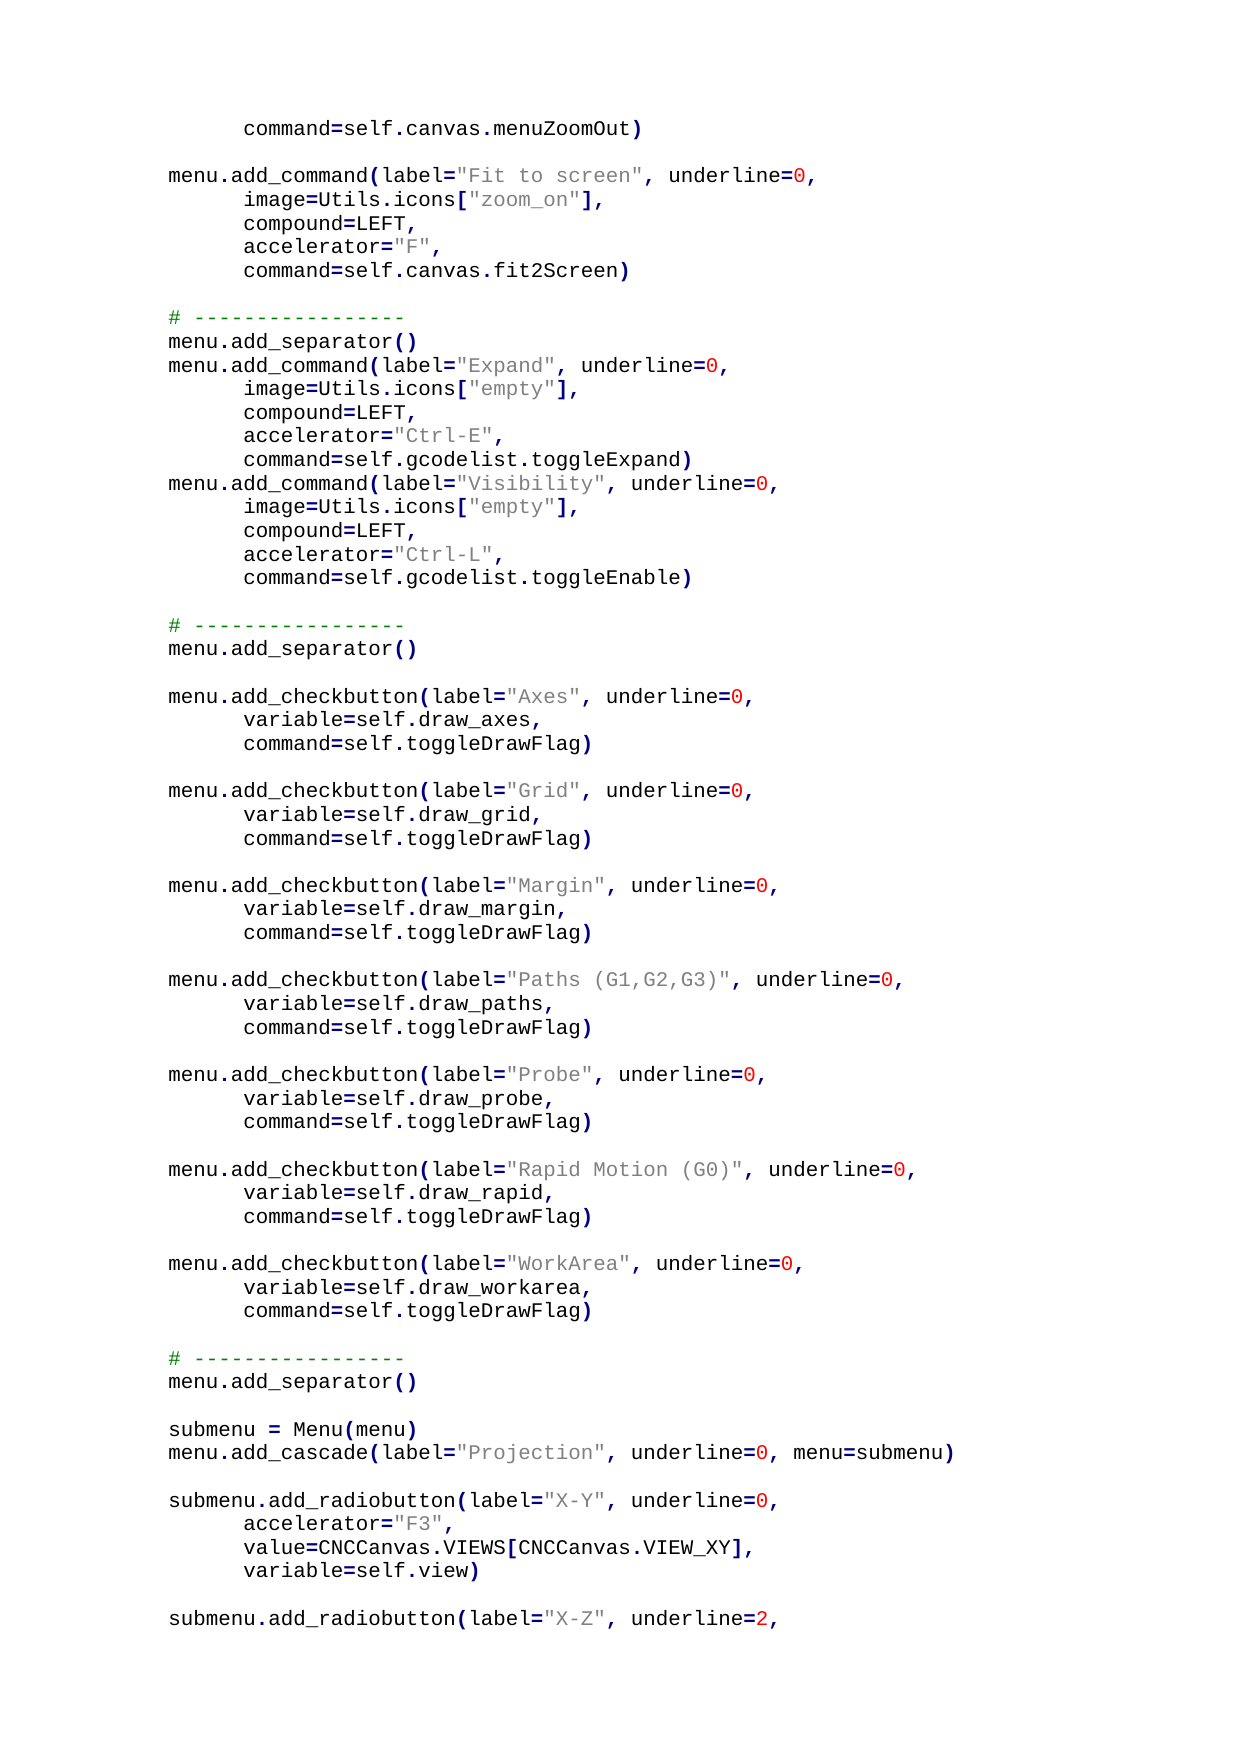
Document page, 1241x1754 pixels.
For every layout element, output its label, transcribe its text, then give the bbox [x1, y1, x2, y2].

text menu.add_checkbutton(label="Probe", underline=0, [118, 1064, 1122, 1088]
text menu.add_cascade(label="Projection", underline=0, menu=submenu) [118, 1442, 1122, 1466]
text compound=LEFT, [118, 213, 1122, 236]
text image=Utils.icons["zoom_on"], [118, 189, 1122, 213]
text compound=LEFT, [118, 402, 1122, 426]
text menu.add_checkbutton(label="Grid", underline=0, [118, 780, 1122, 804]
text command=self.toggleDrawFlag) [118, 1206, 1122, 1229]
text menu.add_checkbutton(label="Paths (G1,G2,G3)", underline=0, [118, 969, 1122, 993]
text accelerator="F", [118, 236, 1122, 260]
text # ----------------- [118, 615, 1122, 638]
text accelerator="F3", [118, 1513, 1122, 1537]
text menu.add_separator() [118, 331, 1122, 354]
text submenu = Menu(menu) [118, 1419, 1122, 1442]
text accelerator="Ctrl-E", [118, 426, 1122, 449]
text variable=self.draw_axes, [118, 709, 1122, 733]
text menu.add_checkbutton(label="WorkArea", underline=0, [118, 1253, 1122, 1277]
text # ----------------- [118, 307, 1122, 331]
text menu.add_checkbutton(label="Axes", underline=0, [118, 686, 1122, 709]
text command=self.toggleDrawFlag) [118, 827, 1122, 851]
text variable=self.draw_paths, [118, 993, 1122, 1017]
text command=self.gcodelist.toggleExpand) [118, 449, 1122, 473]
text value=CNCCanvas.VIEWS[CNCCanvas.VIEW_XY], [118, 1537, 1122, 1561]
text command=self.toggleDrawFlag) [118, 1300, 1122, 1324]
text menu.add_command(label="Expand", underline=0, [118, 354, 1122, 378]
text command=self.gcodelist.toggleEnable) [118, 567, 1122, 591]
text variable=self.draw_rapid, [118, 1182, 1122, 1206]
text image=Utils.icons["empty"], [118, 378, 1122, 402]
text submenu.add_radiobutton(label="X-Z", underline=2, [118, 1608, 1122, 1631]
text command=self.toggleDrawFlag) [118, 1111, 1122, 1135]
text menu.add_checkbutton(label="Margin", underline=0, [118, 875, 1122, 898]
text command=self.toggleDrawFlag) [118, 922, 1122, 946]
text variable=self.view) [118, 1561, 1122, 1584]
text menu.add_command(label="Visibility", underline=0, [118, 473, 1122, 496]
text variable=self.draw_workarea, [118, 1277, 1122, 1300]
text accelerator="Ctrl-L", [118, 544, 1122, 567]
text variable=self.draw_margin, [118, 898, 1122, 922]
text menu.add_separator() [118, 1371, 1122, 1395]
text # ----------------- [118, 1348, 1122, 1371]
text command=self.toggleDrawFlag) [118, 733, 1122, 757]
text variable=self.draw_grid, [118, 804, 1122, 827]
text command=self.canvas.fit2Screen) [118, 260, 1122, 284]
text command=self.canvas.menuZoomOut) [118, 118, 1122, 142]
text menu.add_command(label="Fit to screen", underline=0, [118, 165, 1122, 189]
text submenu.add_radiobutton(label="X-Y", underline=0, [118, 1489, 1122, 1513]
text variable=self.draw_probe, [118, 1088, 1122, 1111]
text compound=LEFT, [118, 520, 1122, 544]
text image=Utils.icons["empty"], [118, 496, 1122, 520]
text command=self.toggleDrawFlag) [118, 1017, 1122, 1040]
text menu.add_checkbutton(label="Rapid Motion (G0)", underline=0, [118, 1158, 1122, 1182]
text menu.add_separator() [118, 638, 1122, 662]
